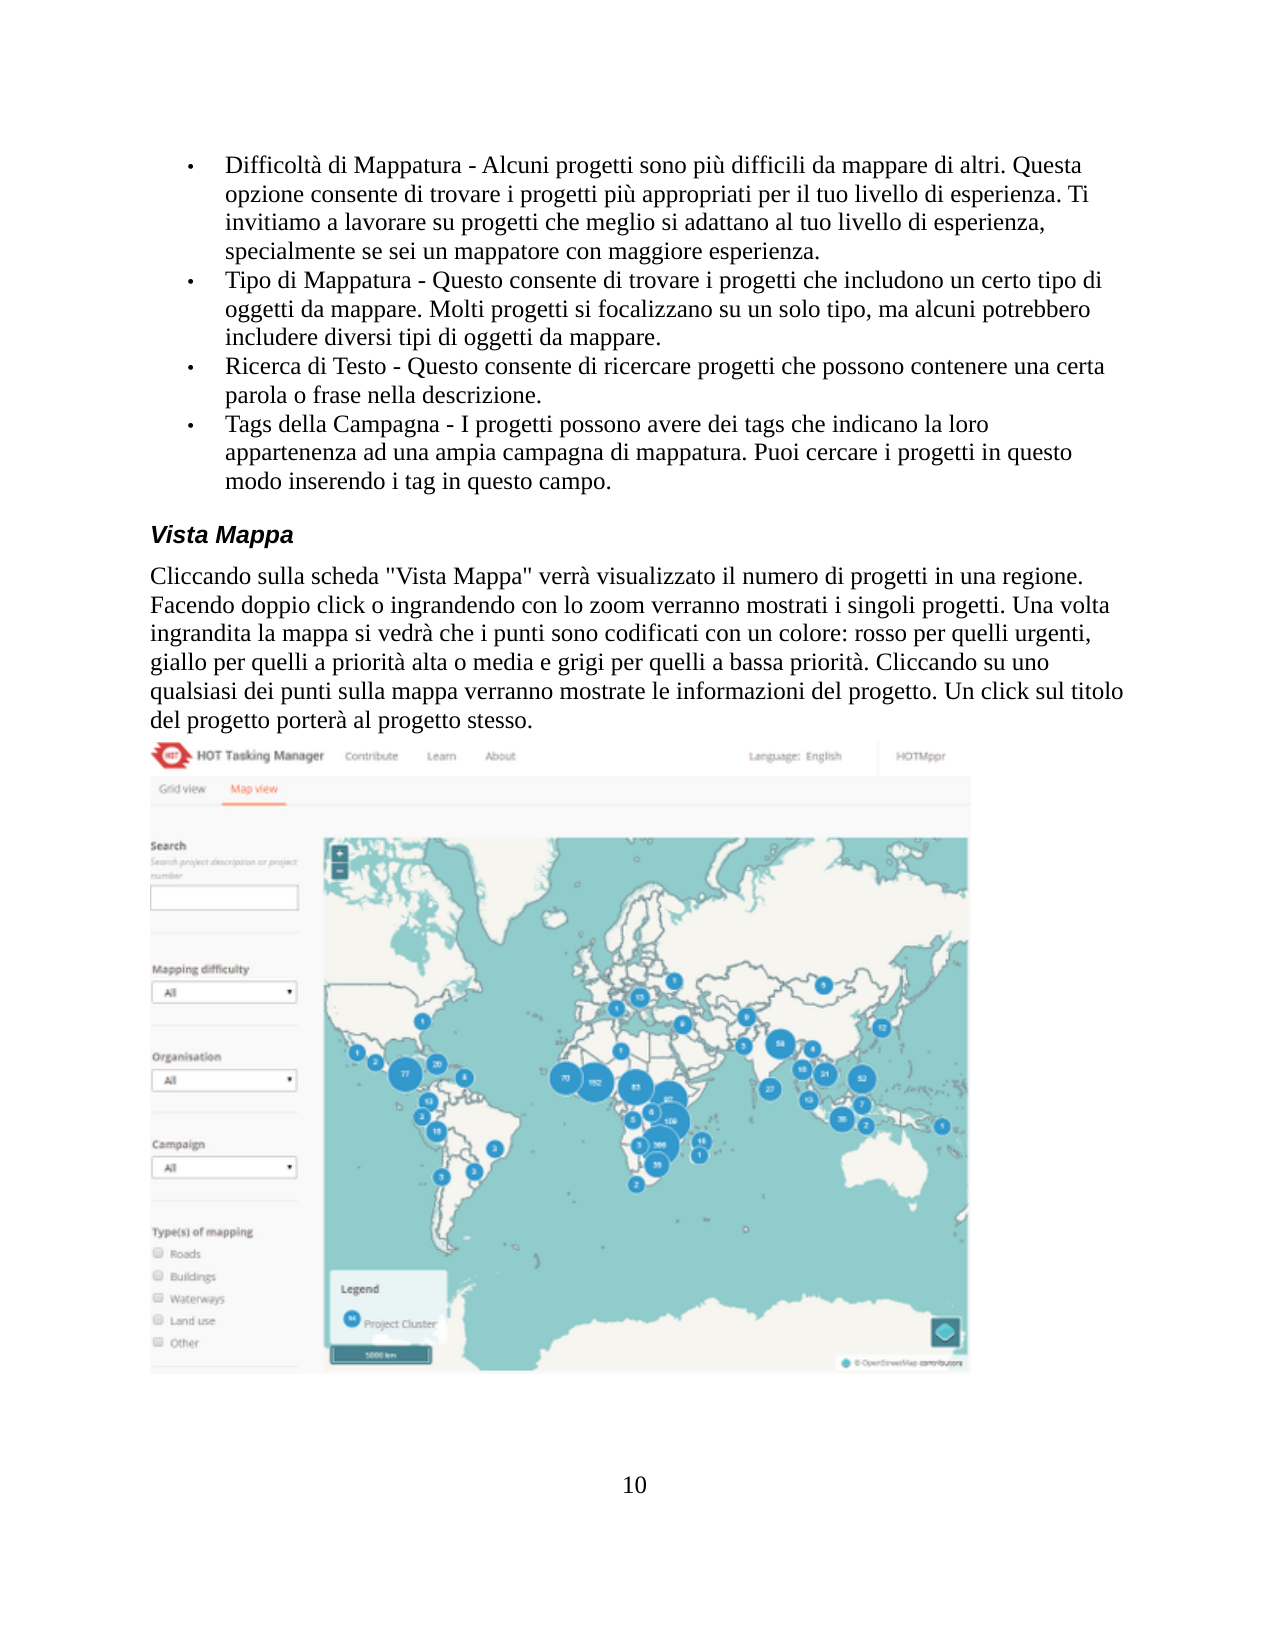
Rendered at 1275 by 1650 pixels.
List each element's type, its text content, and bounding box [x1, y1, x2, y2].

list Tags della Campagna - I progetti possono avere dei tags che indicano la loro appartenenza ad una ampia campagna di mappatura. Puoi cercare i progetti in questo modo inserendo i tag in questo campo. [187, 409, 1125, 495]
text Cliccando sulla scheda "Vista Mappa" verrà visualizzato il numero di progetti in una regione. Facendo doppio click o ingrandendo con lo zoom verranno mostrati i singoli progetti. Una volta ingrandita la mappa si vedrà che i punti sono codificati con un colore: rosso per quelli urgenti, giallo per quelli a priorità alta o media e grigi per quelli a bassa priorità. Cliccando su uno qualsiasi dei punti sulla mappa verranno mostrate le informazioni del progetto. Un click sul titolo del progetto porterà al progetto stesso. [150, 561, 1125, 733]
list Ricerca di Testo - Questo consente di ricercare progetti che possono contenere una certa parola o frase nella descrizione. [187, 351, 1125, 409]
subtitle Vista Mappa [150, 520, 1125, 548]
list Tipo di Mappatura - Questo consente di trovare i progetti che includono un certo tipo di oggetti da mappare. Molti progetti si focalizzano su un solo tipo, ma alcuni potrebbero includere diversi tipi di oggetti da mappare. [187, 265, 1125, 351]
picture [150, 742, 971, 1374]
list Difficoltà di Mappatura - Alcuni progetti sono più difficili da mappare di altri. Questa opzione consente di trovare i progetti più appropriati per il tuo livello di esperienza. Ti invitiamo a lavorare su progetti che meglio si adattano al tuo livello di esperienza, specialmente se sei un mappatore con maggiore esperienza. [187, 150, 1125, 265]
